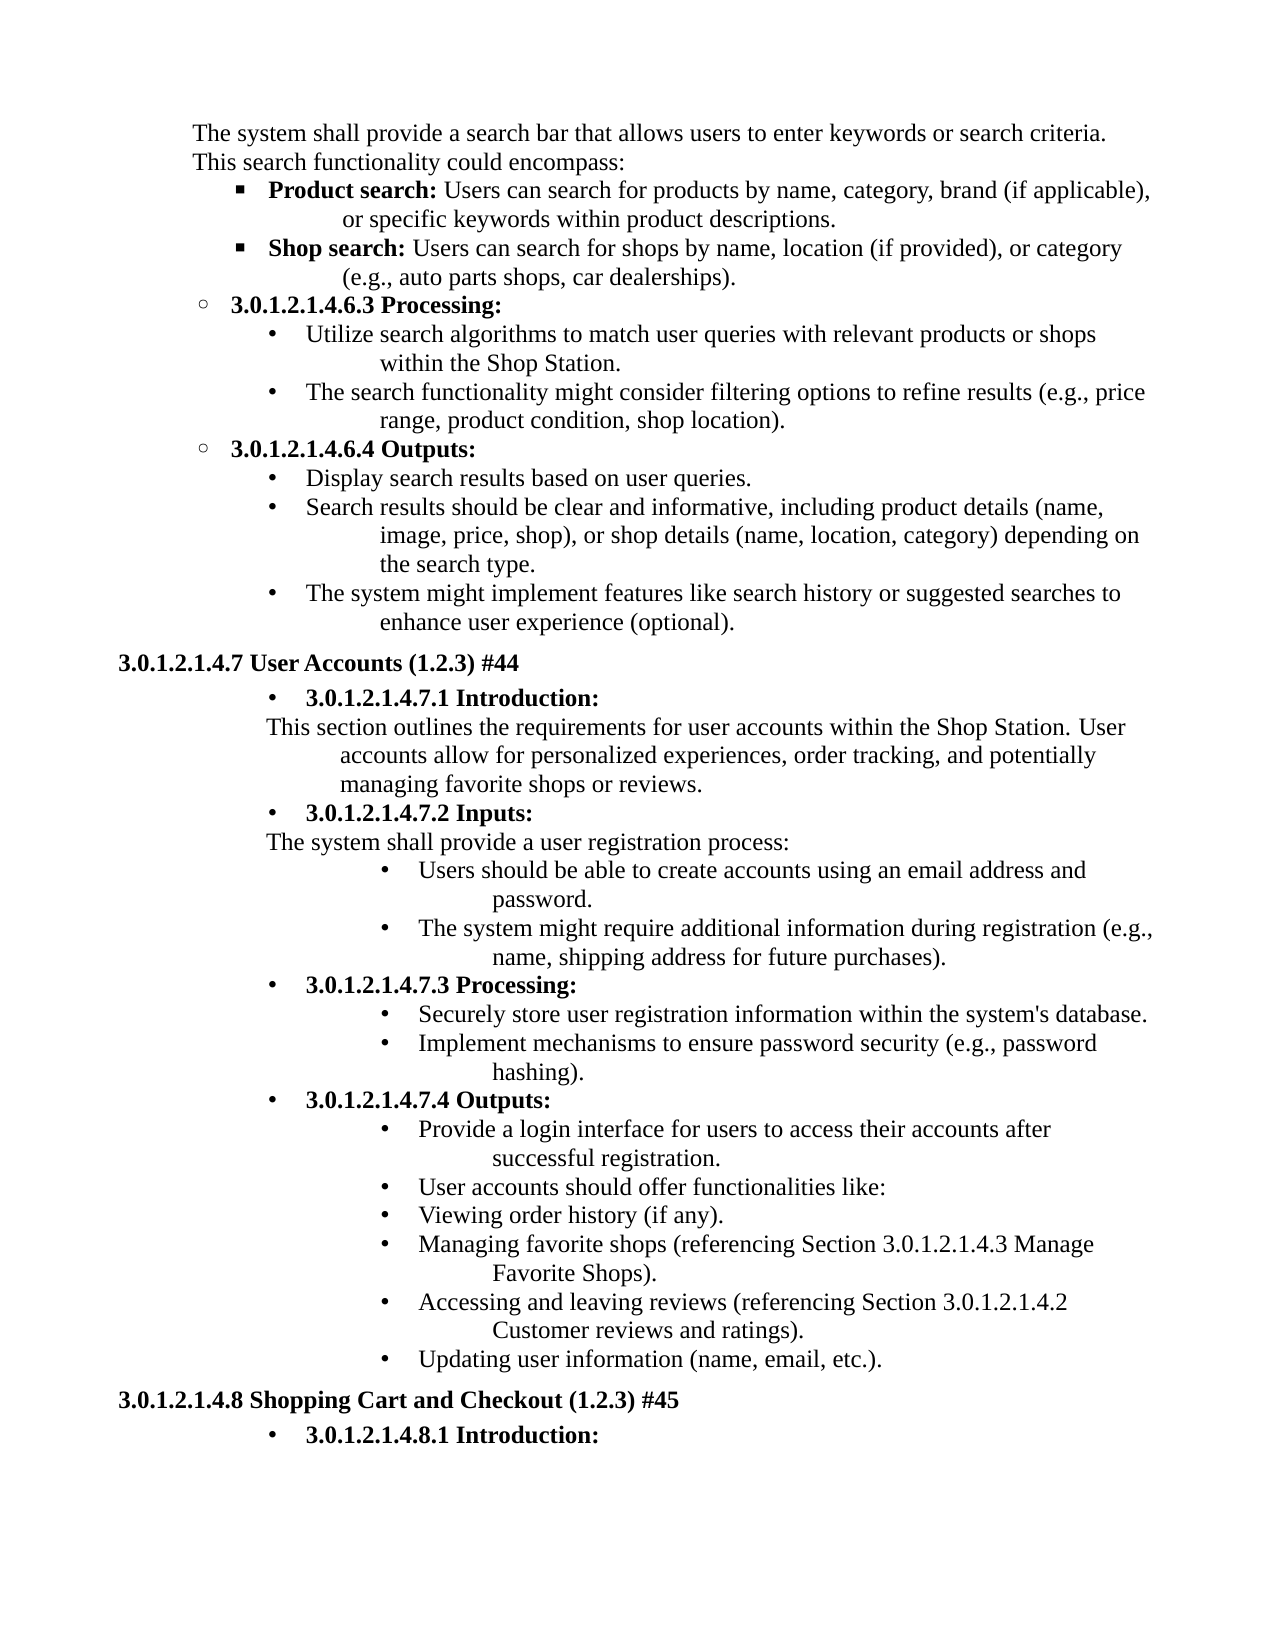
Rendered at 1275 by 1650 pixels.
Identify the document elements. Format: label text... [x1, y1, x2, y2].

subtitle 3.0.1.2.1.4.7 User Accounts (1.2.3) #44 [118, 648, 1157, 677]
subtitle 3.0.1.2.1.4.8 Shopping Cart and Checkout (1.2.3) #45 [118, 1386, 1157, 1414]
list Display search results based on user queries. [268, 463, 1157, 492]
list The system might require additional information during registration (e.g., name, shipping address for future purchases). [381, 913, 1157, 971]
list Implement mechanisms to ensure password security (e.g., password hashing). [381, 1028, 1157, 1086]
list 3.0.1.2.1.4.7.2 Inputs: [268, 798, 1157, 827]
list 3.0.1.2.1.4.7.1 Introduction: [268, 683, 1157, 712]
list Search results should be clear and informative, including product details (name, image, price, shop), or shop details (name, location, category) depending on the search type. [268, 492, 1157, 578]
list User accounts should offer functionalities like: [381, 1172, 1157, 1201]
text This section outlines the requirements for user accounts within the Shop Station. User accounts allow for personalized experiences, order tracking, and potentially managing favorite shops or reviews. [266, 712, 1157, 798]
text The system shall provide a search bar that allows users to enter keywords or search criteria. This search functionality could encompass: [192, 118, 1157, 176]
list Viewing order history (if any). [381, 1201, 1157, 1229]
list 3.0.1.2.1.4.6.4 Outputs: [193, 434, 1157, 463]
list 3.0.1.2.1.4.6.3 Processing: [193, 291, 1157, 319]
list 3.0.1.2.1.4.7.4 Outputs: [268, 1086, 1157, 1114]
list Managing favorite shops (referencing Section 3.0.1.2.1.4.3 Manage Favorite Shops). [381, 1229, 1157, 1287]
list Users should be able to create accounts using an email address and password. [381, 856, 1157, 913]
list Updating user information (name, email, etc.). [381, 1344, 1157, 1373]
list The search functionality might consider filtering options to refine results (e.g., price range, product condition, shop location). [268, 377, 1157, 434]
list The system might implement features like search history or suggested searches to enhance user experience (optional). [268, 578, 1157, 636]
list Securely store user registration information within the system's database. [381, 999, 1157, 1028]
list Utilize search algorithms to match user queries with relevant products or shops within the Shop Station. [268, 319, 1157, 377]
list Product search: Users can search for products by name, category, brand (if applicable), or specific keywords within product descriptions. [231, 176, 1157, 233]
list Accessing and leaving reviews (referencing Section 3.0.1.2.1.4.2 Customer reviews and ratings). [381, 1287, 1157, 1344]
list Provide a login interface for users to access their accounts after successful registration. [381, 1114, 1157, 1172]
list 3.0.1.2.1.4.7.3 Processing: [268, 971, 1157, 999]
list 3.0.1.2.1.4.8.1 Introduction: [268, 1421, 1157, 1449]
list Shop search: Users can search for shops by name, location (if provided), or category (e.g., auto parts shops, car dealerships). [231, 233, 1157, 291]
text The system shall provide a user registration process: [266, 827, 1157, 856]
